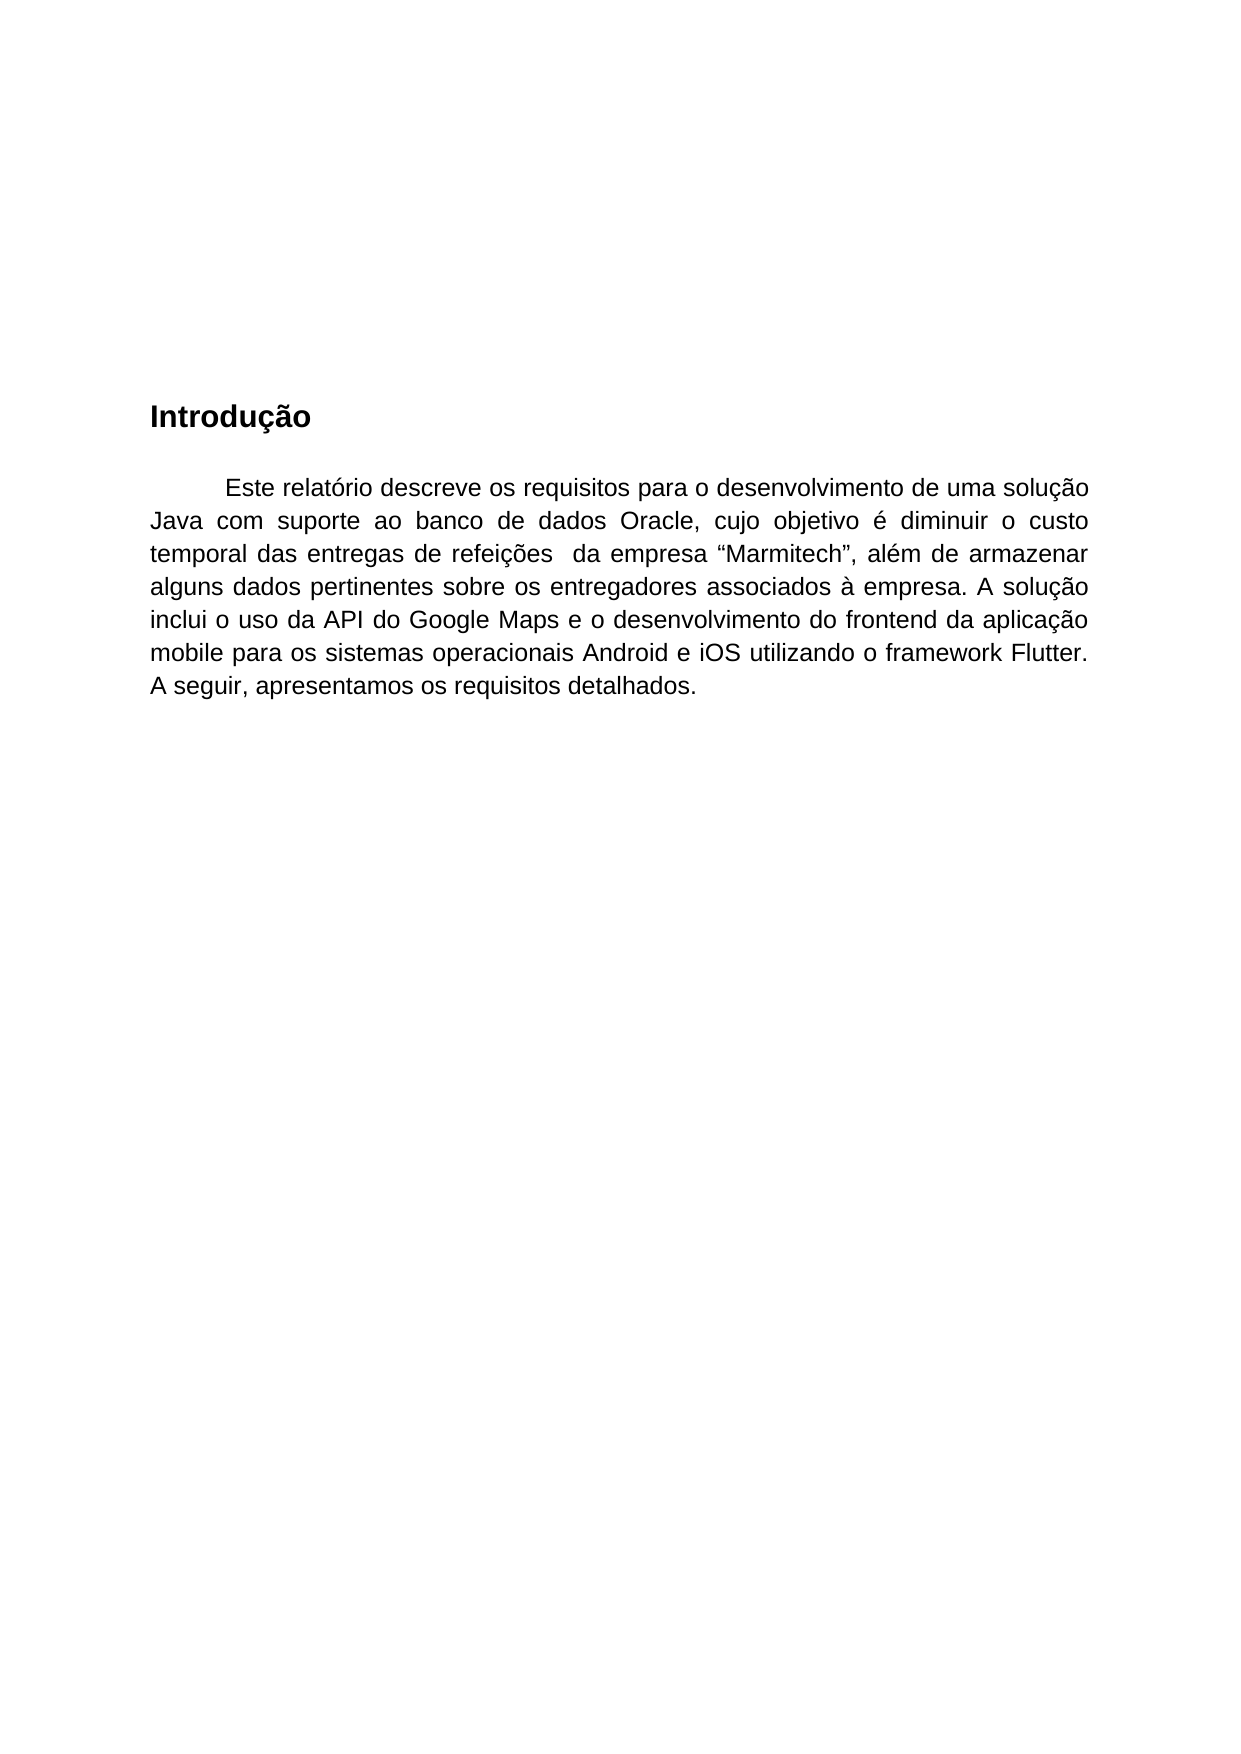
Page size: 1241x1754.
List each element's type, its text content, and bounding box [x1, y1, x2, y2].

text Este relatório descreve os requisitos para o desenvolvimento de uma solução Java com suporte ao banco de dados Oracle, cujo objetivo é diminuir o custo temporal das entregas de refeições da empresa “Marmitech”, além de armazenar alguns dados pertinentes sobre os entregadores associados à empresa. A solução inclui o uso da API do Google Maps e o desenvolvimento do frontend da aplicação mobile para os sistemas operacionais Android e iOS utilizando o framework Flutter. A seguir, apresentamos os requisitos detalhados. [150, 473, 1091, 699]
subtitle Introdução [150, 398, 1091, 434]
